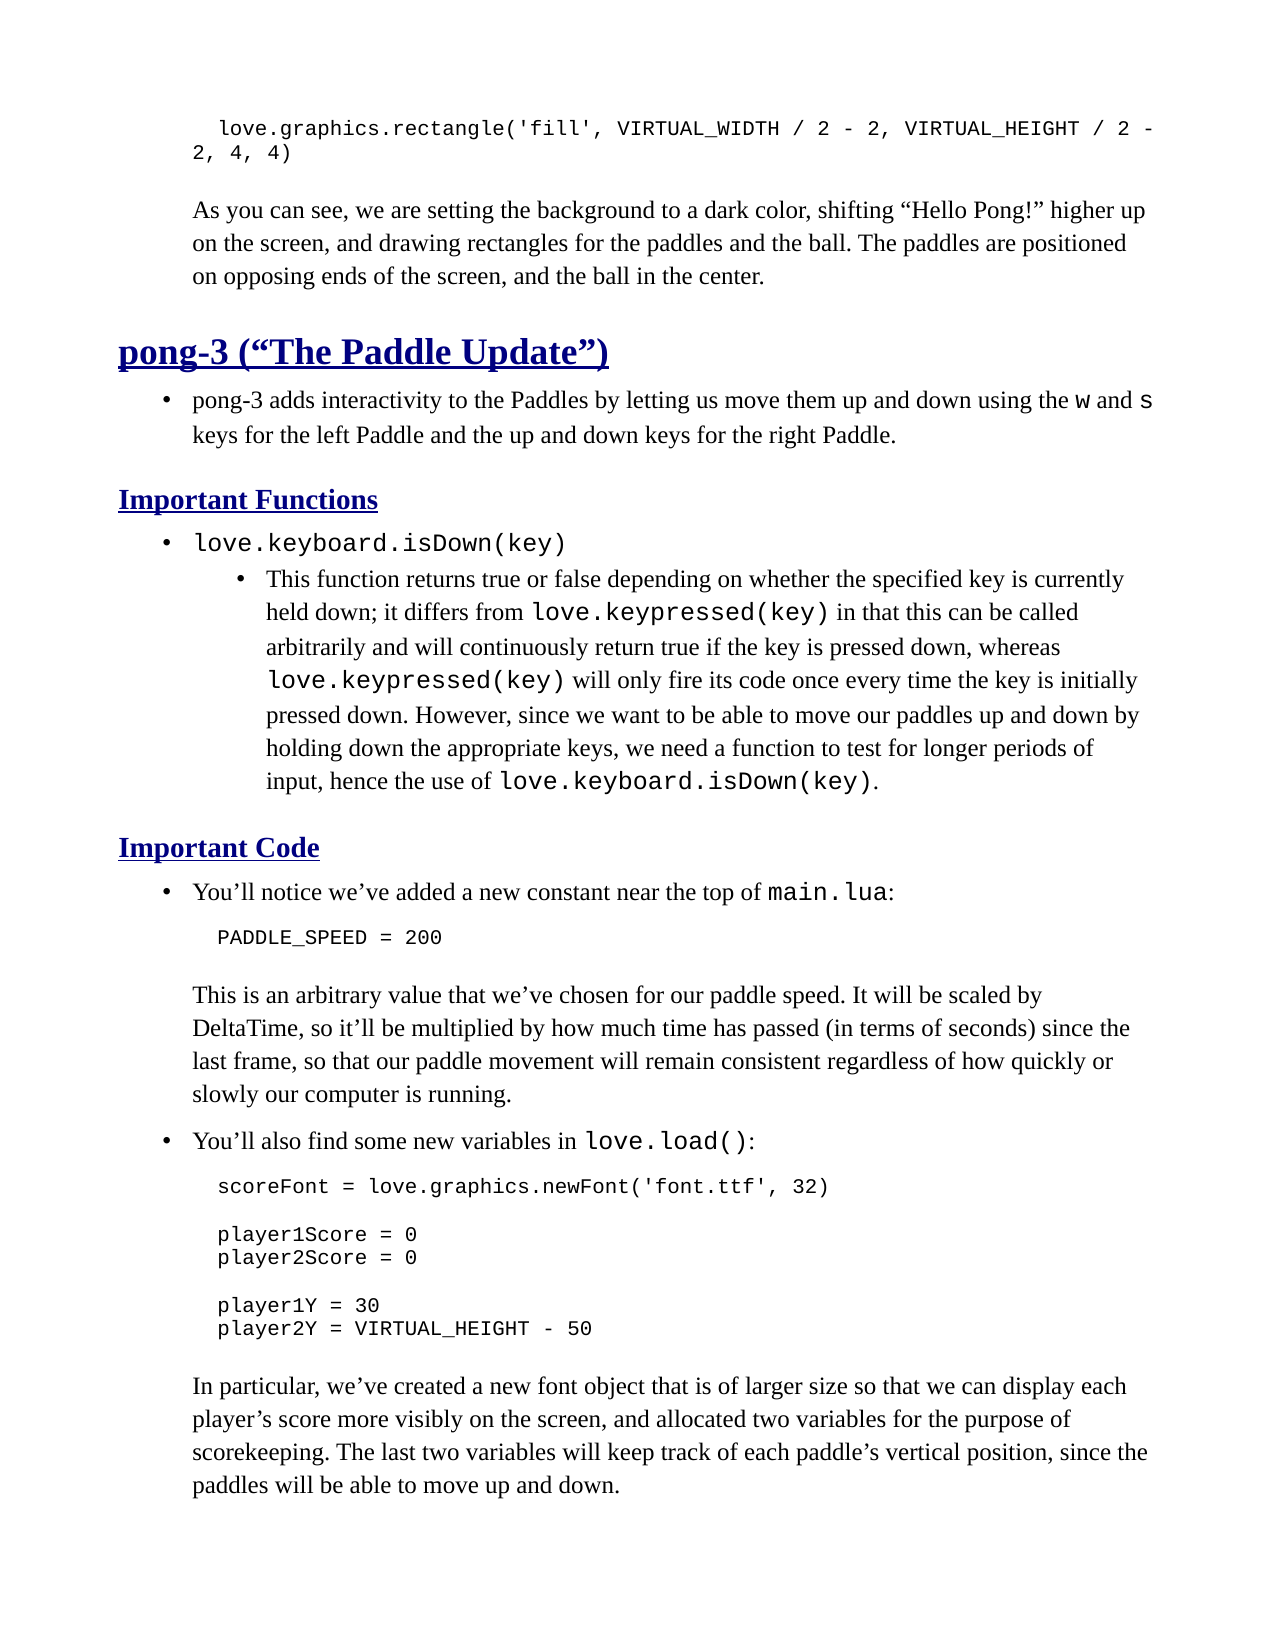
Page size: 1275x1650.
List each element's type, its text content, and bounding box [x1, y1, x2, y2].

list You’ll notice we’ve added a new constant near the top of main.lua: [162, 877, 1157, 907]
list PADDLE_SPEED = 200 [162, 927, 1157, 950]
list scoreFont = love.graphics.newFont('font.ttf', 32) [162, 1176, 1157, 1200]
list pong-3 adds interactivity to the Paddles by letting us move them up and down using the w and s keys for the left Paddle and the up and down keys for the right Paddle. [162, 385, 1157, 449]
list player1Score = 0 [162, 1224, 1157, 1247]
subtitle Important Code [118, 831, 1157, 864]
subtitle Important Functions [118, 482, 1157, 516]
list You’ll also find some new variables in love.load(): [162, 1126, 1157, 1157]
list player1Y = 30 [162, 1295, 1157, 1318]
list love.keyboard.isDown(key) [162, 528, 1157, 559]
list As you can see, we are setting the background to a dark color, shifting “Hello Pong!” higher up on the screen, and drawing rectangles for the paddles and the ball. The paddles are positioned on opposing ends of the screen, and the ball in the center. [162, 195, 1157, 290]
list player2Y = VIRTUAL_HEIGHT - 50 [162, 1318, 1157, 1342]
list player2Score = 0 [162, 1247, 1157, 1271]
list This function returns true or false depending on whether the specified key is currently held down; it differs from love.keypressed(key) in that this can be called arbitrarily and will continuously return true if the key is pressed down, whereas love.keypressed(key) will only fire its code once every time the key is initially pressed down. However, since we want to be able to move our paddles up and down by holding down the appropriate keys, we need a function to test for longer periods of input, hence the use of love.keyboard.isDown(key). [236, 564, 1157, 797]
list This is an arbitrary value that we’ve chosen for our paddle speed. It will be scaled by DeltaTime, so it’ll be multiplied by how much time has passed (in terms of seconds) since the last frame, so that our paddle movement will remain consistent regardless of how quickly or slowly our computer is running. [162, 980, 1157, 1108]
subtitle pong-3 (“The Paddle Update”) [118, 329, 1157, 372]
list love.graphics.rectangle('fill', VIRTUAL_WIDTH / 2 - 2, VIRTUAL_HEIGHT / 2 - 2, 4, 4) [162, 118, 1157, 165]
list In particular, we’ve created a new font object that is of larger size so that we can display each player’s score more visibly on the screen, and allocated two variables for the purpose of scorekeeping. The last two variables will keep track of each paddle’s vertical position, since the paddles will be able to move up and down. [162, 1371, 1157, 1499]
